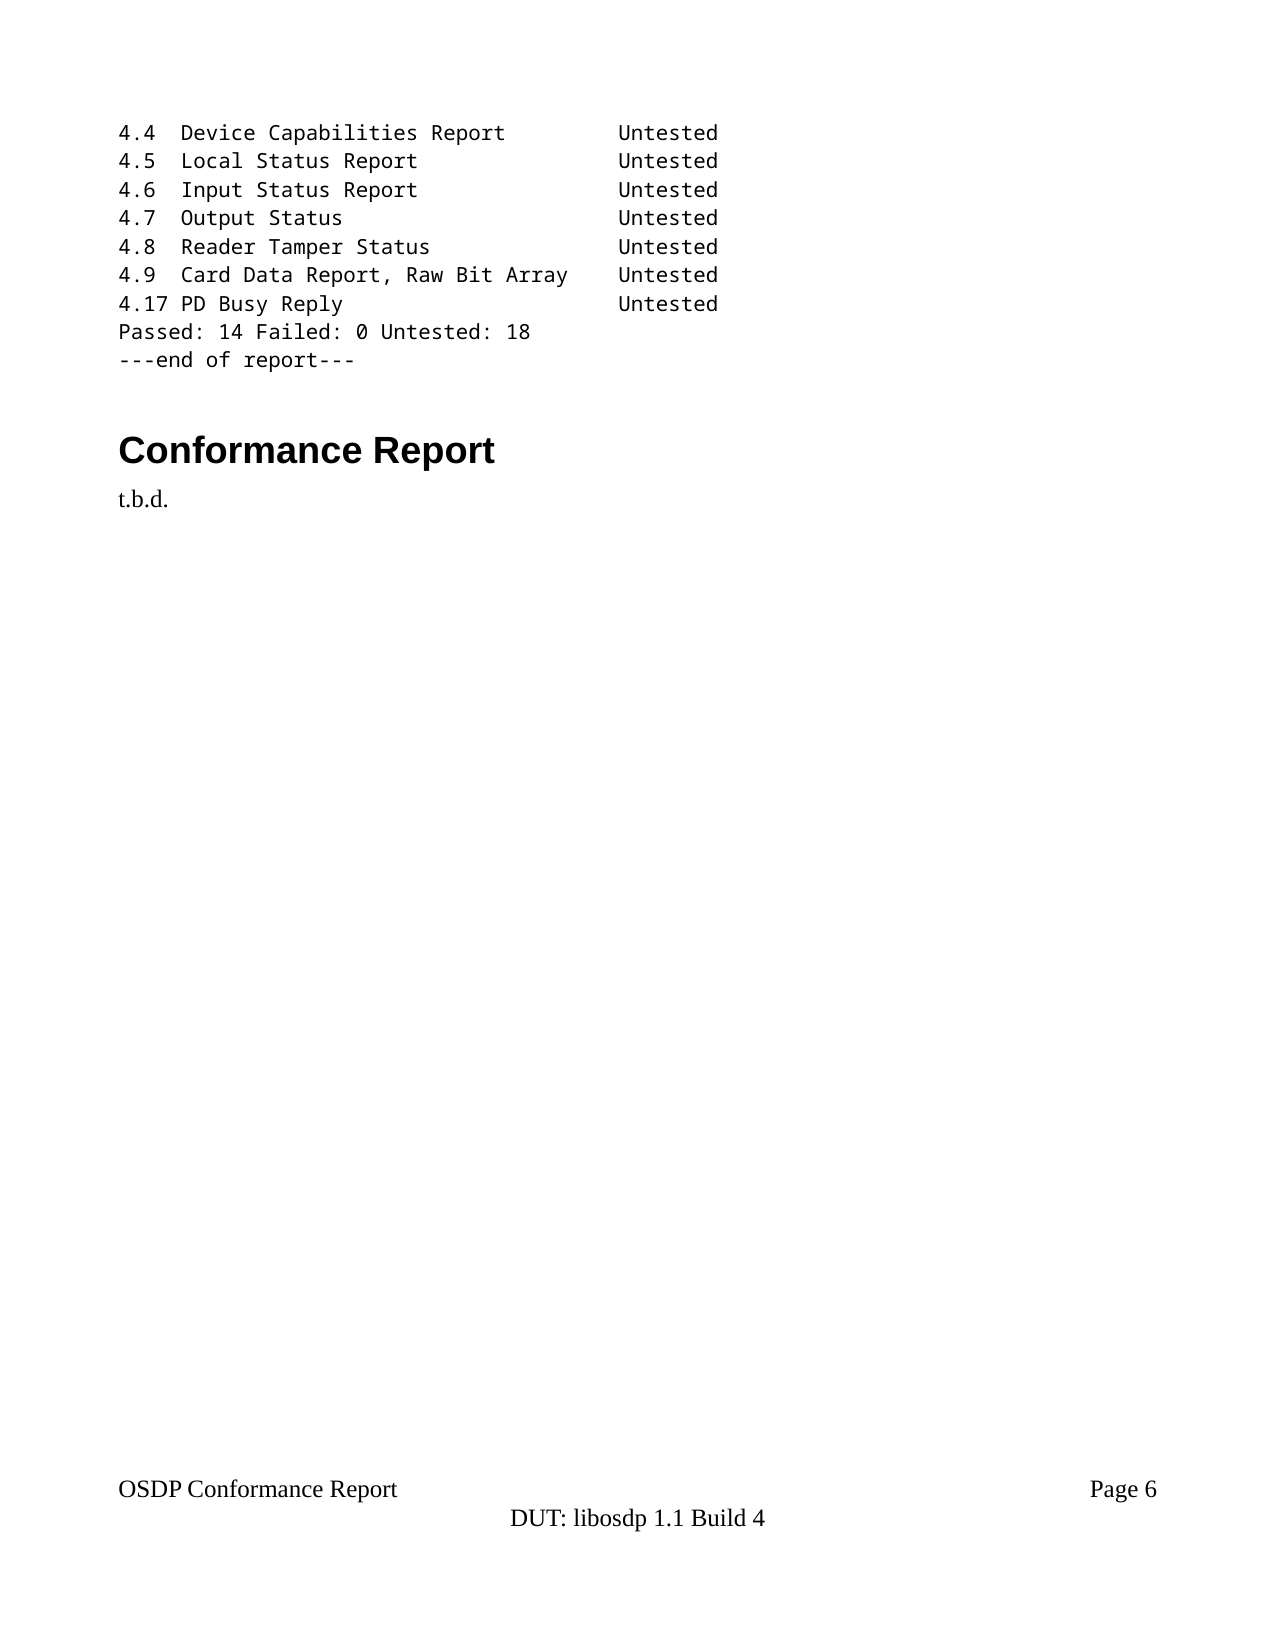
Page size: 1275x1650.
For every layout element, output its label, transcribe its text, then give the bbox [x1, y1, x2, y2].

text 4.4 Device Capabilities Report Untested 4.5 Local Status Report Untested 4.6 Input Status Report Untested 4.7 Output Status Untested 4.8 Reader Tamper Status Untested 4.9 Card Data Report, Raw Bit Array Untested 4.17 PD Busy Reply Untested Passed: 14 Failed: 0 Untested: 18 ---end of report--- [118, 118, 1157, 374]
subtitle Conformance Report [118, 428, 1157, 471]
text t.b.d. [118, 484, 1157, 513]
